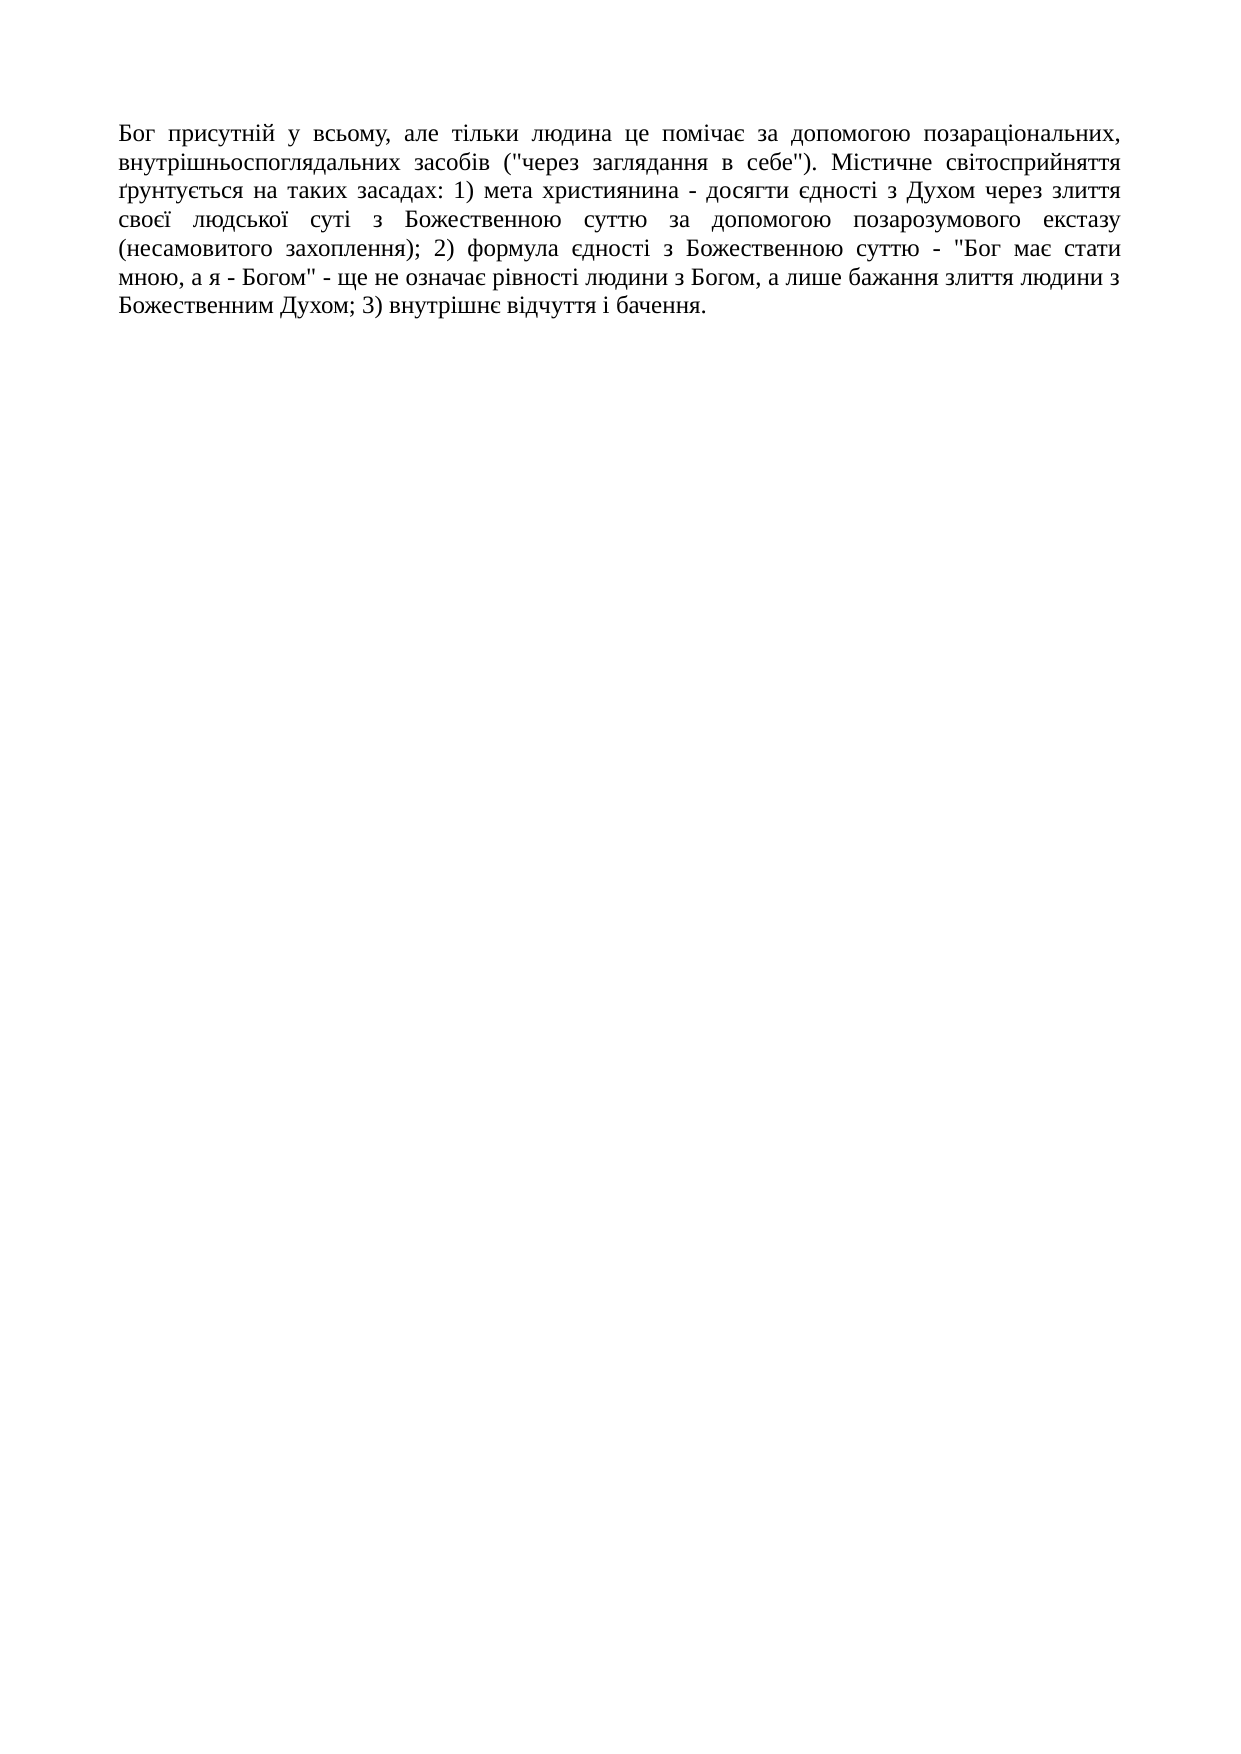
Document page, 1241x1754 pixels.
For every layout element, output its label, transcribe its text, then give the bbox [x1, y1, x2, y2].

text Бог присутній у всьому, але тільки людина це помічає за допомогою позараціональних, внутрішньоспоглядальних засобів ("через заглядання в себе"). Містичне світосприйняття ґрунтується на таких засадах: 1) мета християнина - досягти єдності з Духом через злиття своєї людської суті з Божественною суттю за допомогою позарозумового екстазу (несамовитого захоплення); 2) формула єдності з Божественною суттю - "Бог має стати мною, а я - Богом" - ще не означає рівності людини з Богом, а лише бажання злиття людини з Божественним Духом; 3) внутрішнє відчуття і бачення. [118, 118, 1122, 319]
